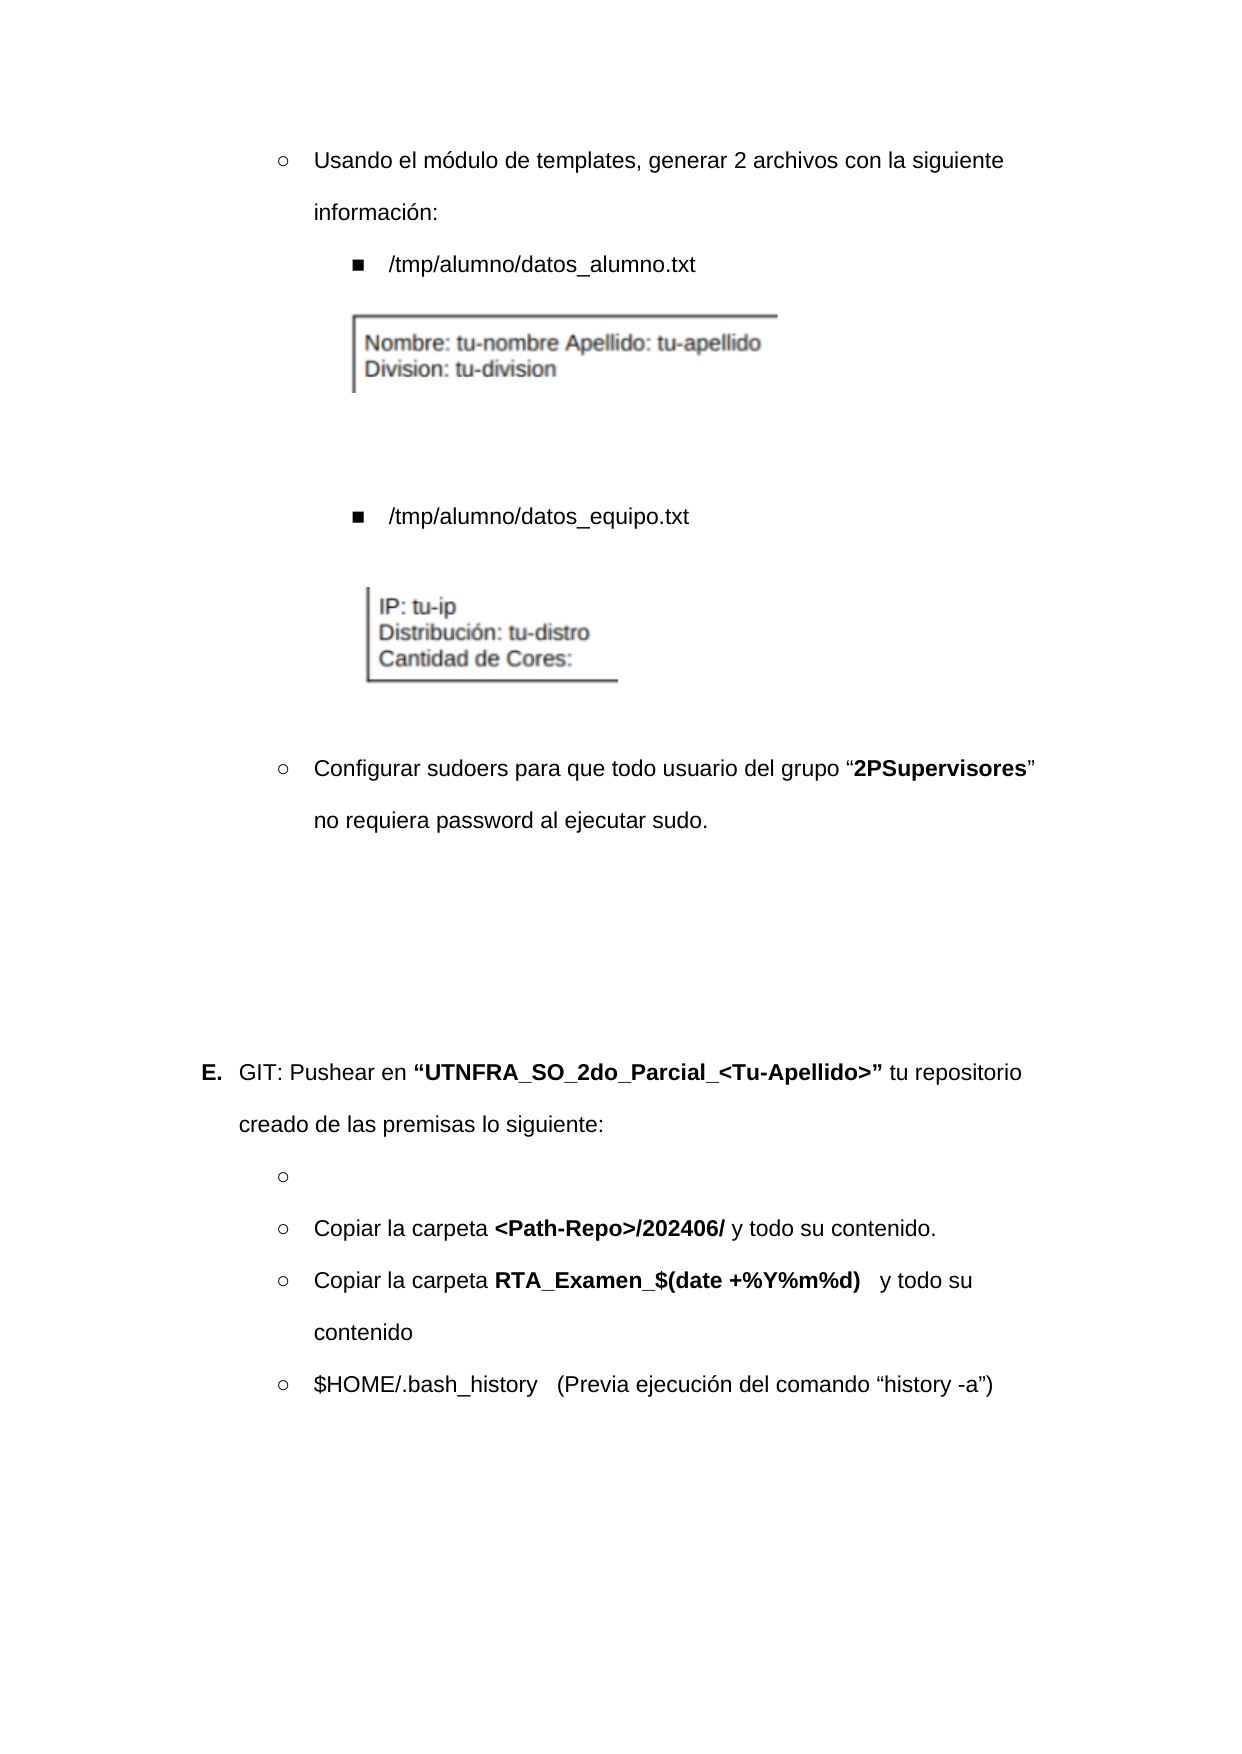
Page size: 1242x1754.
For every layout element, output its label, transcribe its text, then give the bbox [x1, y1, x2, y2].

picture [343, 307, 778, 393]
list $HOME/.bash_history (Previa ejecución del comando “history -a”) [276, 1371, 1042, 1397]
picture [357, 587, 619, 686]
list Configurar sudoers para que todo usuario del grupo “2PSupervisores” no requiera password al ejecutar sudo. [276, 754, 1042, 833]
list Usando el módulo de templates, generar 2 archivos con la siguiente información: [276, 147, 1042, 225]
list Copiar la carpeta <Path-Repo>/202406/ y todo su contenido. [276, 1215, 1042, 1241]
list Copiar la carpeta RTA_Examen_$(date +%Y%m%d) y todo su contenido [276, 1267, 1042, 1345]
list /tmp/alumno/datos_equipo.txt [351, 503, 1042, 529]
list /tmp/alumno/datos_alumno.txt [351, 251, 1042, 277]
list GIT: Pushear en “UTNFRA_SO_2do_Parcial_<Tu-Apellido>” tu repositorio creado de las premisas lo siguiente: [201, 1058, 1042, 1137]
